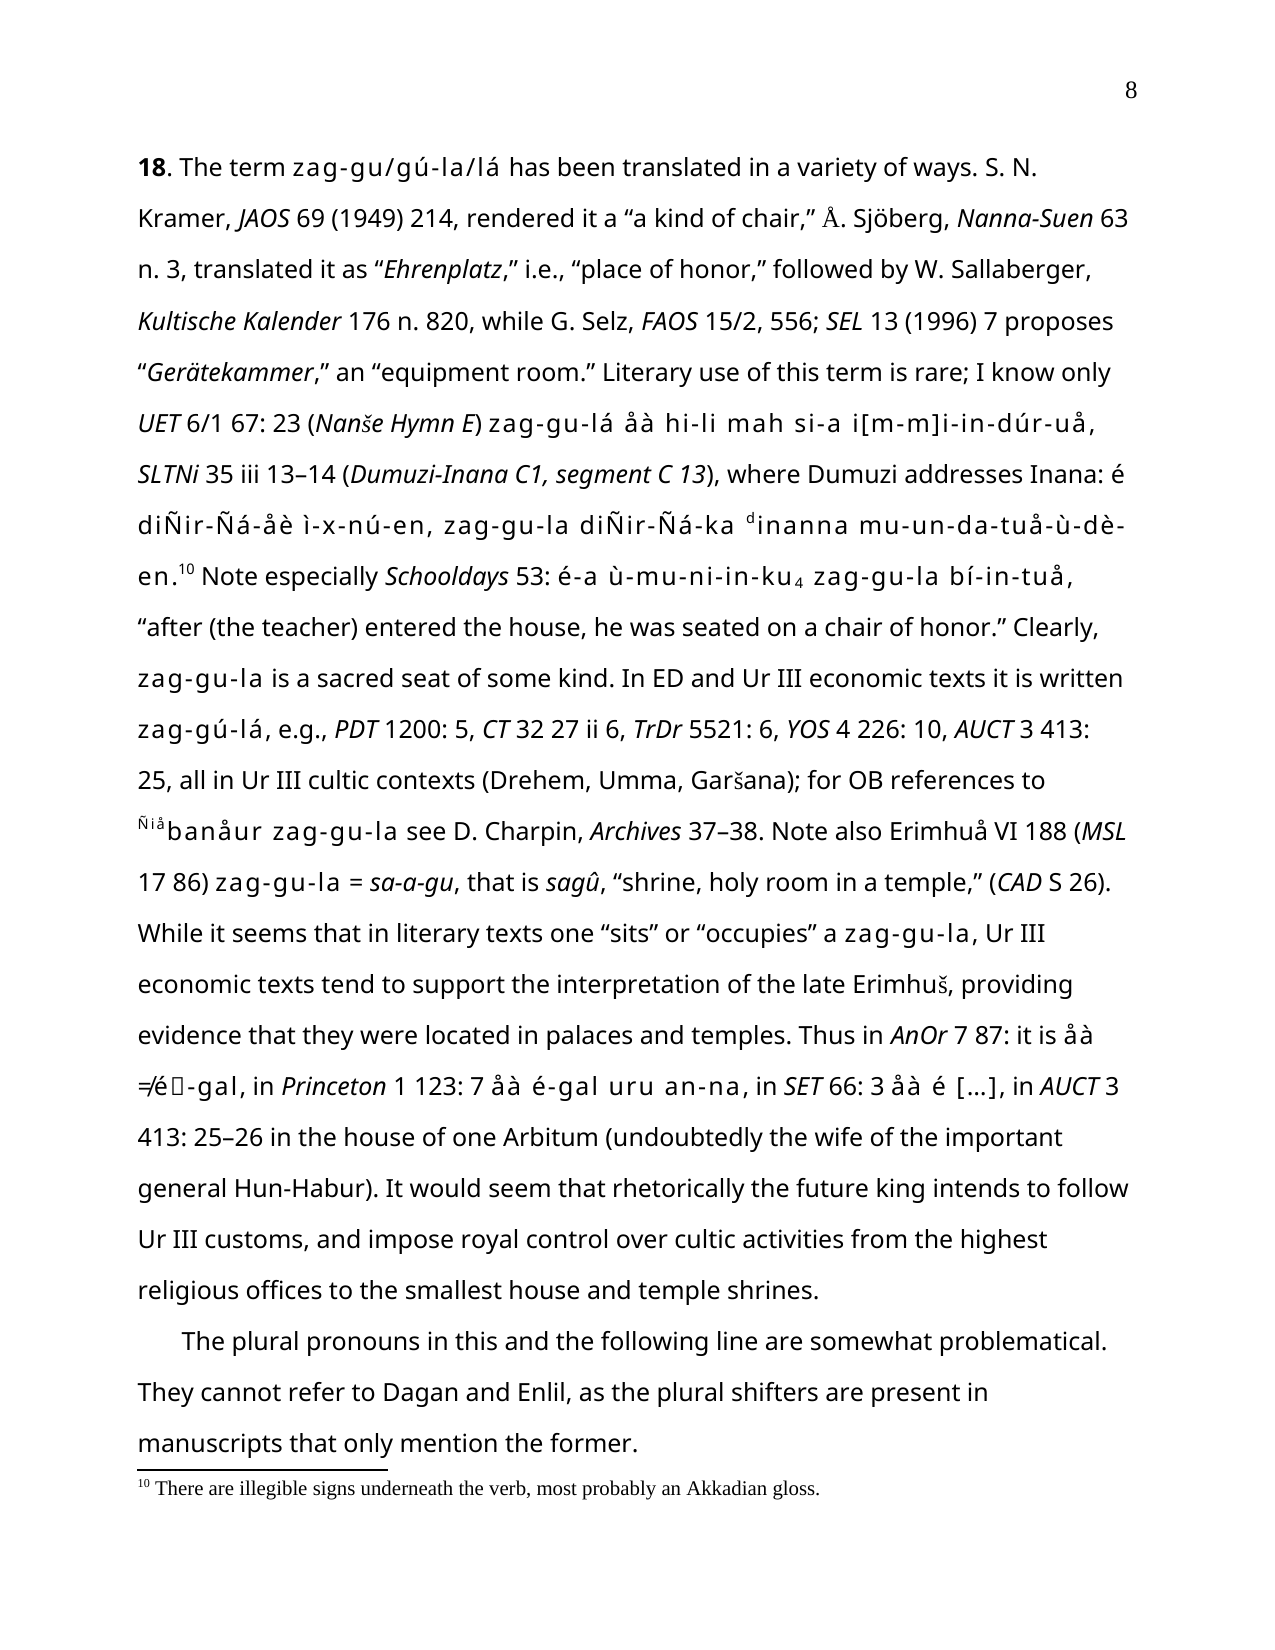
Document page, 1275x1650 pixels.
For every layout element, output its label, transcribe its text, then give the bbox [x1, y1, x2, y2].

text The plural pronouns in this and the following line are somewhat problematical. They cannot refer to Dagan and Enlil, as the plural shifters are present in manuscripts that only mention the former. [137, 1324, 1138, 1460]
text 18. The term ­zag-gu/gú-la/lá has been translated in a variety of ways. S. N. Kramer, JAOS 69 (1949) 214, rendered it a “a­ kind of chair,” Å. Sjöberg, Nanna-Suen 63 n. 3, translated it as­ “Ehrenplatz,” i.e., “place of honor,” followed by W. Sallaberger, Kultische Kalender 176 n. 820, while G. Selz, FAOS 15/2, 556; SEL 13 (1996) 7 proposes “Gerätekammer,” an “equipment room.” Literary use of this term is rare; I know only UET 6/1 67: 23 (Nanše Hymn E) zag-gu-lá åà hi-li mah si-a ­i[m-m]i-in-dúr-uå, SLTNi 35 iii 13–14 (Dumuzi-Inana C1, segment C 13), where Dumuzi addresses Inana: é diÑir-Ñá-åè ì-x-nú-en, zag-gu-la diÑir-Ñá-ka­ dinanna mu-un-da-tuå-ù-dè-en. Note especially Schooldays 53: é-a ù-mu-ni-in-ku4 zag-gu-la bí-in-tuå, “after (the teacher) entered the house, he was seated on a chair of honor.” Clearly, zag-gu-la is a sacred­ seat of some kind. In ED and Ur III economic texts it is written zag-gú-lá, e.g., PDT 1­200: 5, CT 32 27 ii 6, TrDr 5521: 6, YOS 4 226: 10, AUCT 3 413: 25,­ all in Ur III cultic contexts (Drehem, Umma, Garšana); for OB references to Ñiåbanåur ­zag-gu-la see D. Charpin, Archives 37–38. Note also­ Erimhuå VI 188 (MSL 17 86) zag-gu-la = sa-a-gu, that is sagû,­ “shrine, holy room in a temple,” (CAD S 26). While it seems that in literary texts one “sits” or “occupies” a zag-gu-la, Ur III economic texts tend to support the interpretation of the late Erimhuš, providing evidence that they were located in palaces and temples. Thus in AnOr 7 87: it is åà ≠é-gal, in Princeton 1 123: 7 åà é-gal uru an-na, in SET 66: 3 åà é […], in AUCT 3 413: 25–26 in the house of one Arbitum (undoubtedly the wife of the important general Hun-Habur). It would seem that rhetorically the future king intends to follow Ur III customs, and impose royal control over cultic activities from the highest religious offices to the smallest house and temple shrines. [137, 150, 1138, 1307]
text There are illegible signs underneath the verb, most probably an Akkadian gloss. [137, 1476, 1138, 1500]
